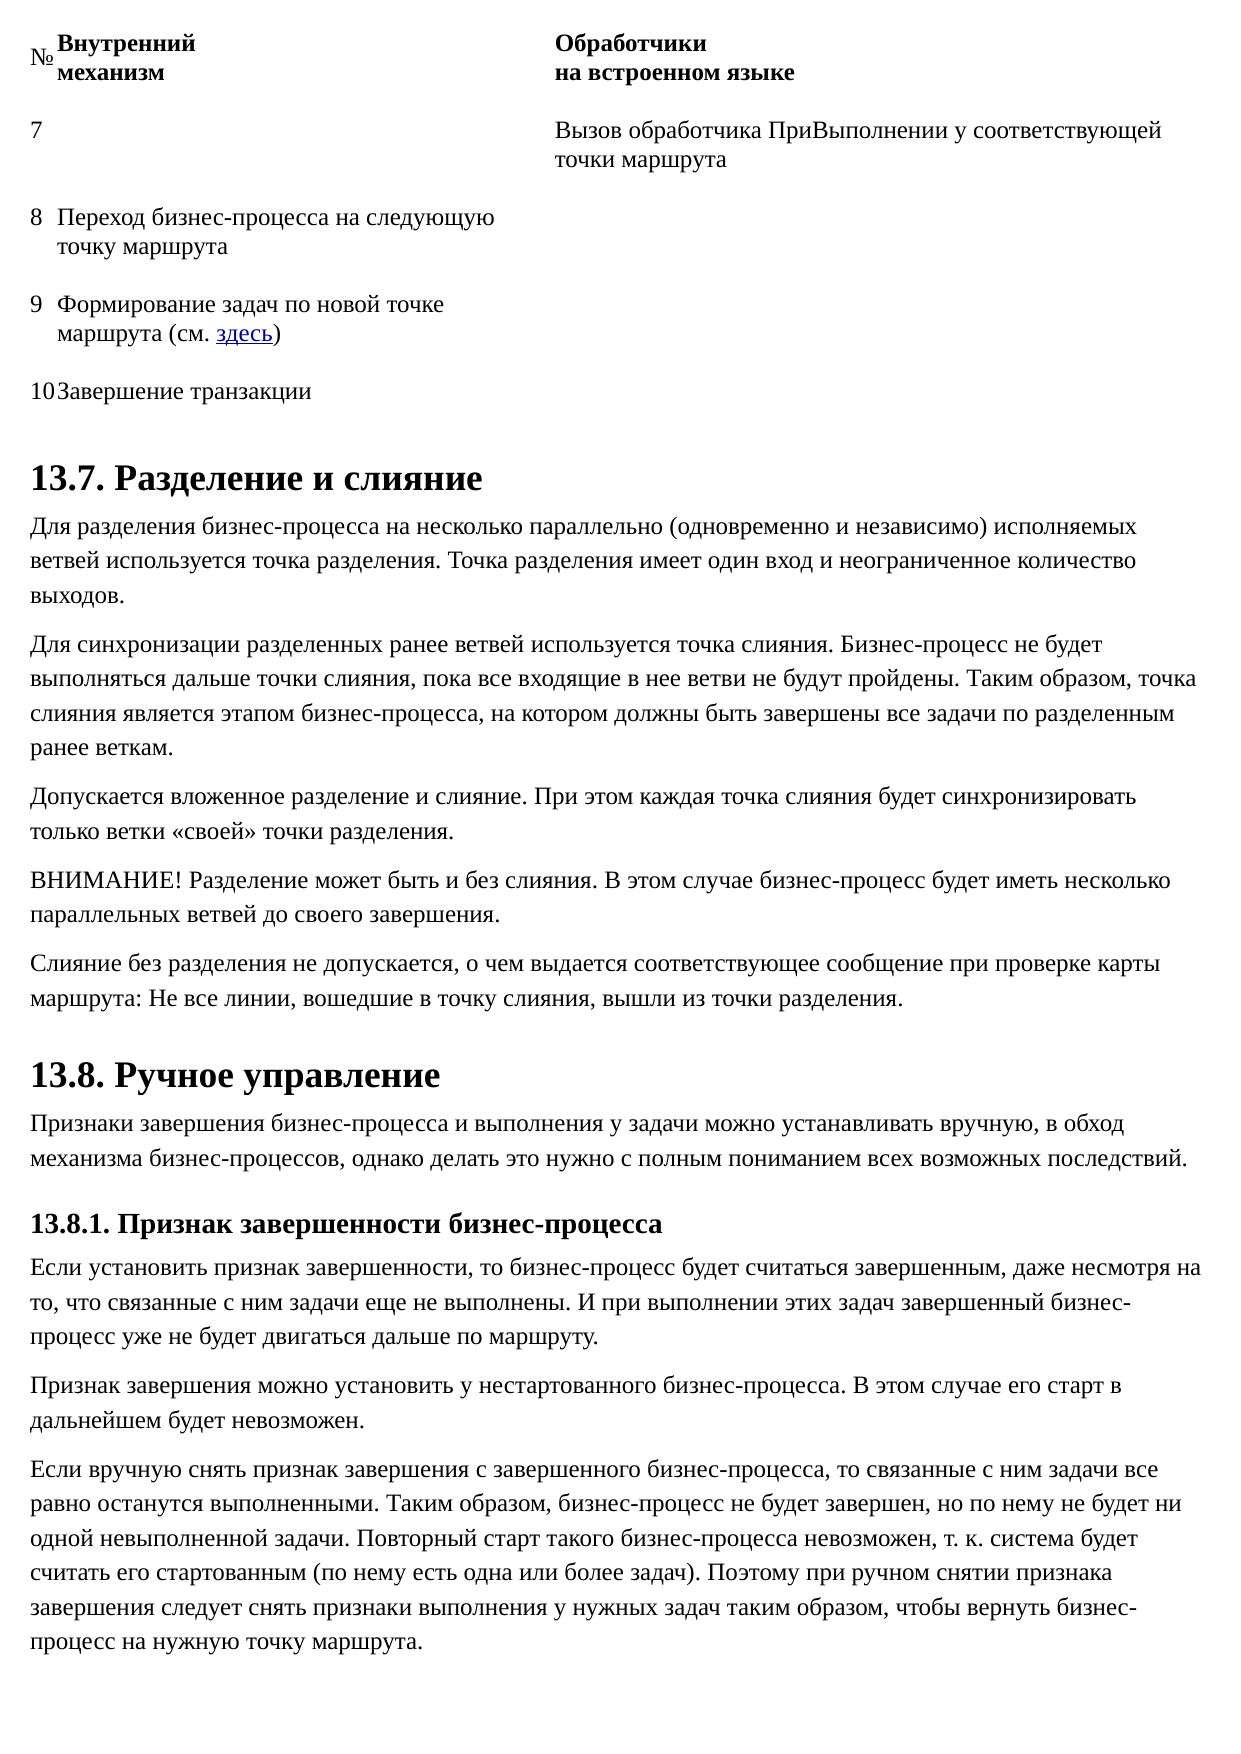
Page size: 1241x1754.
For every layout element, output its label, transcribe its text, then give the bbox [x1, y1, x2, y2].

table_header Внутренний механизм [57, 28, 554, 115]
text Для синхронизации разделенных ранее ветвей используется точка слияния. Бизнес-процесс не будет выполняться дальше точки слияния, пока все входящие в нее ветви не будут пройдены. Таким образом, точка слияния является этапом бизнес-процесса, на котором должны быть завершены все задачи по разделенным ранее веткам. [30, 629, 1211, 761]
table_cell 10 [30, 376, 57, 434]
text Для разделения бизнес-процесса на несколько параллельно (одновременно и независимо) исполняемых ветвей используется точка разделения. Точка разделения имеет один вход и неограниченное количество выходов. [30, 511, 1211, 608]
text Слияние без разделения не допускается, о чем выдается соответствующее сообщение при проверке карты маршрута: Не все линии, вошедшие в точку слияния, вышли из точки разделения. [30, 948, 1211, 1012]
table_cell Завершение транзакции [57, 376, 554, 434]
table_cell 9 [30, 289, 57, 376]
table_header Обработчики на встроенном языке [555, 28, 1211, 115]
subtitle 13.8. Ручное управление [30, 1053, 1211, 1096]
table_cell [57, 115, 554, 202]
table_cell Переход бизнес-процесса на следующую точку маршрута [57, 202, 554, 289]
subtitle 13.7. Разделение и слияние [30, 455, 1211, 498]
text Если вручную снять признак завершения с завершенного бизнес-процесса, то связанные с ним задачи все равно останутся выполненными. Таким образом, бизнес-процесс не будет завершен, но по нему не будет ни одной невыполненной задачи. Повторный старт такого бизнес-процесса невозможен, т. к. система будет считать его стартованным (по нему есть одна или более задач). Поэтому при ручном снятии признака завершения следует снять признаки выполнения у нужных задач таким образом, чтобы вернуть бизнес-процесс на нужную точку маршрута. [30, 1454, 1211, 1655]
table_cell [555, 202, 1211, 289]
table_cell Вызов обработчика ПриВыполнении у соответствующей точки маршрута [555, 115, 1211, 202]
text Допускается вложенное разделение и слияние. При этом каждая точка слияния будет синхронизировать только ветки «своей» точки разделения. [30, 781, 1211, 844]
table_cell [555, 289, 1211, 376]
subtitle 13.8.1. Признак завершенности бизнес-процесса [30, 1206, 1211, 1240]
text ВНИМАНИЕ! Разделение может быть и без слияния. В этом случае бизнес-процесс будет иметь несколько параллельных ветвей до своего завершения. [30, 865, 1211, 928]
table_header № [30, 28, 57, 115]
text Признаки завершения бизнес-процесса и выполнения у задачи можно устанавливать вручную, в обход механизма бизнес-процессов, однако делать это нужно с полным пониманием всех возможных последствий. [30, 1108, 1211, 1172]
table_cell 7 [30, 115, 57, 202]
table_cell Формирование задач по новой точке маршрута (см. здесь) [57, 289, 554, 376]
text Если установить признак завершенности, то бизнес-процесс будет считаться завершенным, даже несмотря на то, что связанные с ним задачи еще не выполнены. И при выполнении этих задач завершенный бизнес-процесс уже не будет двигаться дальше по маршруту. [30, 1252, 1211, 1350]
text Признак завершения можно установить у нестартованного бизнес-процесса. В этом случае его старт в дальнейшем будет невозможен. [30, 1371, 1211, 1434]
table_cell [555, 376, 1211, 434]
table_cell 8 [30, 202, 57, 289]
